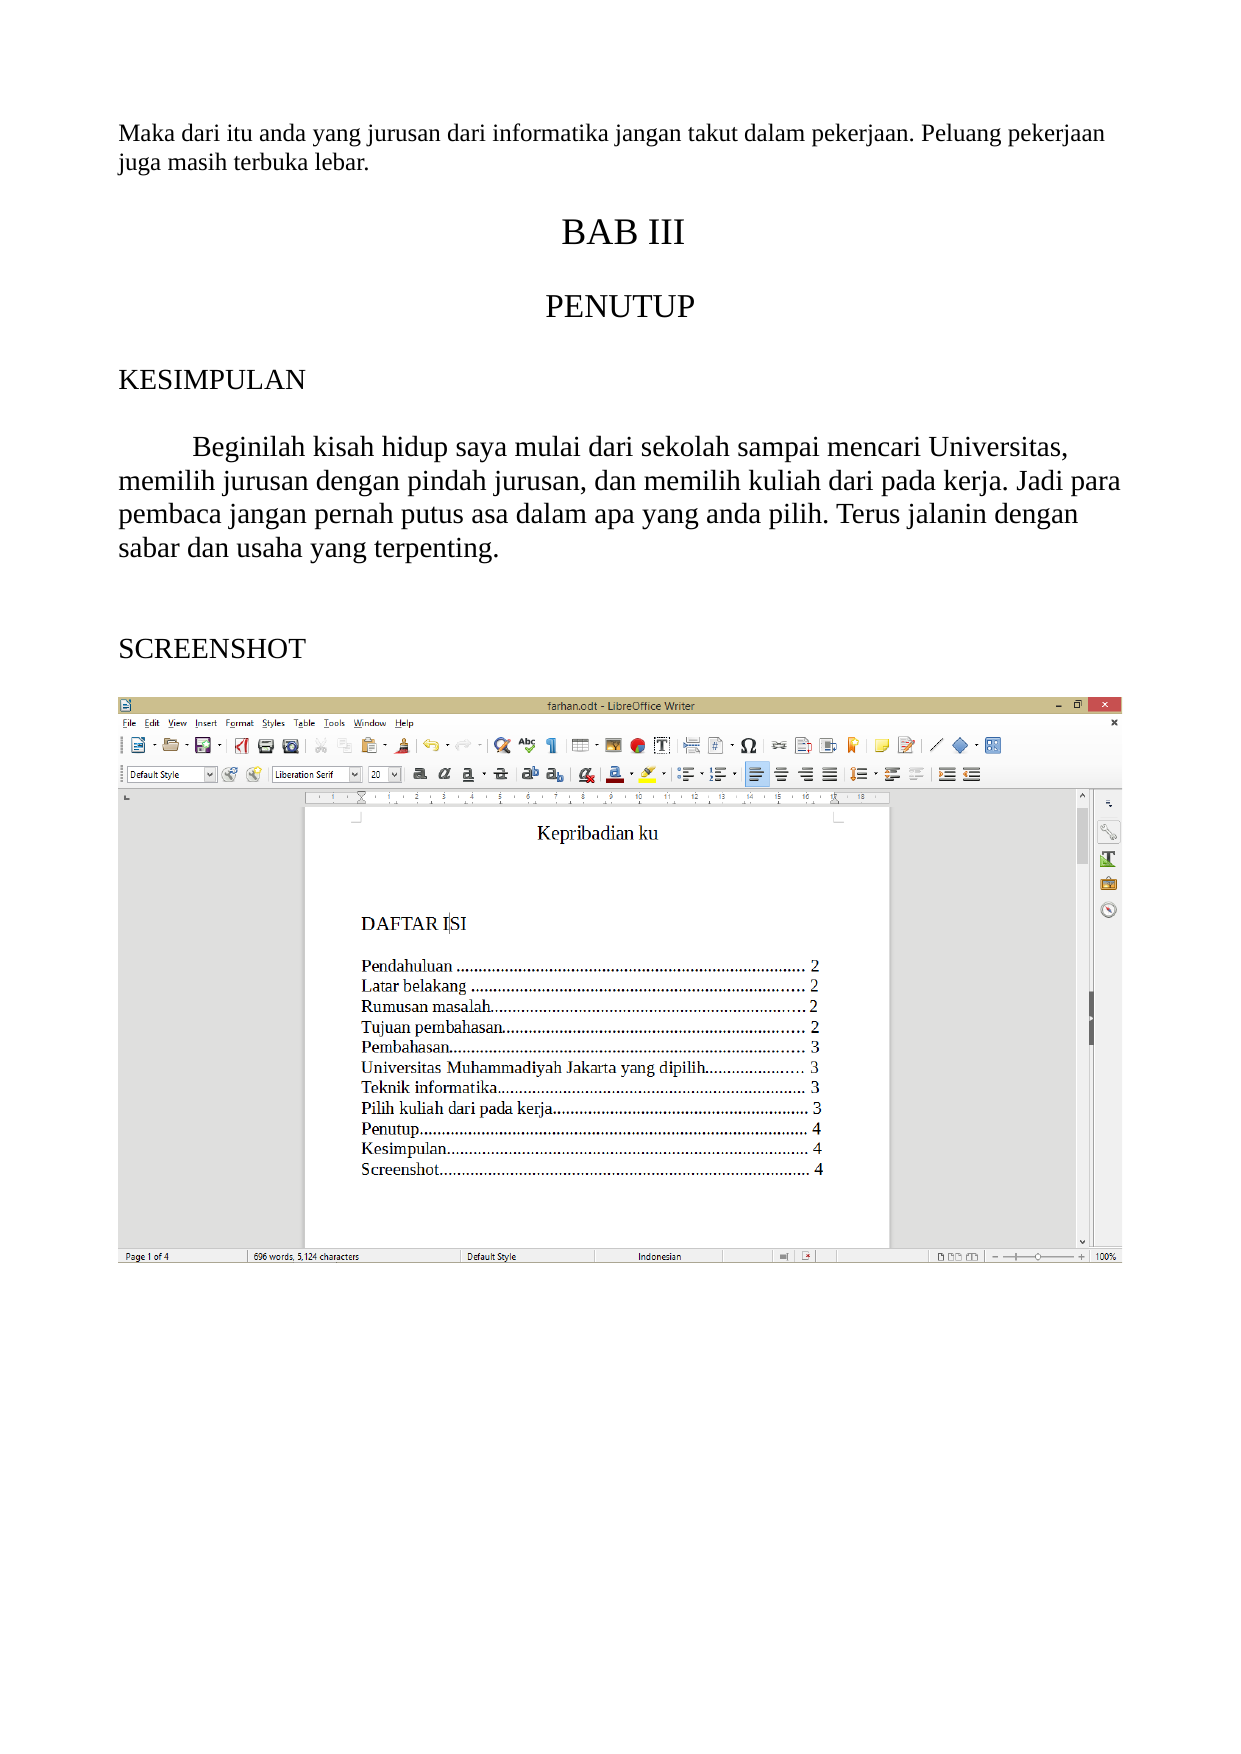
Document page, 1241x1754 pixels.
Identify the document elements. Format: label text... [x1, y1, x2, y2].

text BAB III [118, 209, 1122, 252]
text PENUTUP [118, 286, 1122, 324]
text Beginilah kisah hidup saya mulai dari sekolah sampai mencari Universitas, memilih jurusan dengan pindah jurusan, dan memilih kuliah dari pada kerja. Jadi para pembaca jangan pernah putus asa dalam apa yang anda pilih. Terus jalanin dengan sabar dan usaha yang terpenting. [118, 429, 1122, 564]
picture [118, 697, 1123, 1263]
text Maka dari itu anda yang jurusan dari informatika jangan takut dalam pekerjaan. Peluang pekerjaan juga masih terbuka lebar. [118, 118, 1122, 176]
text KESIMPULAN [118, 362, 1122, 396]
text SCREENSHOT [118, 631, 1122, 664]
